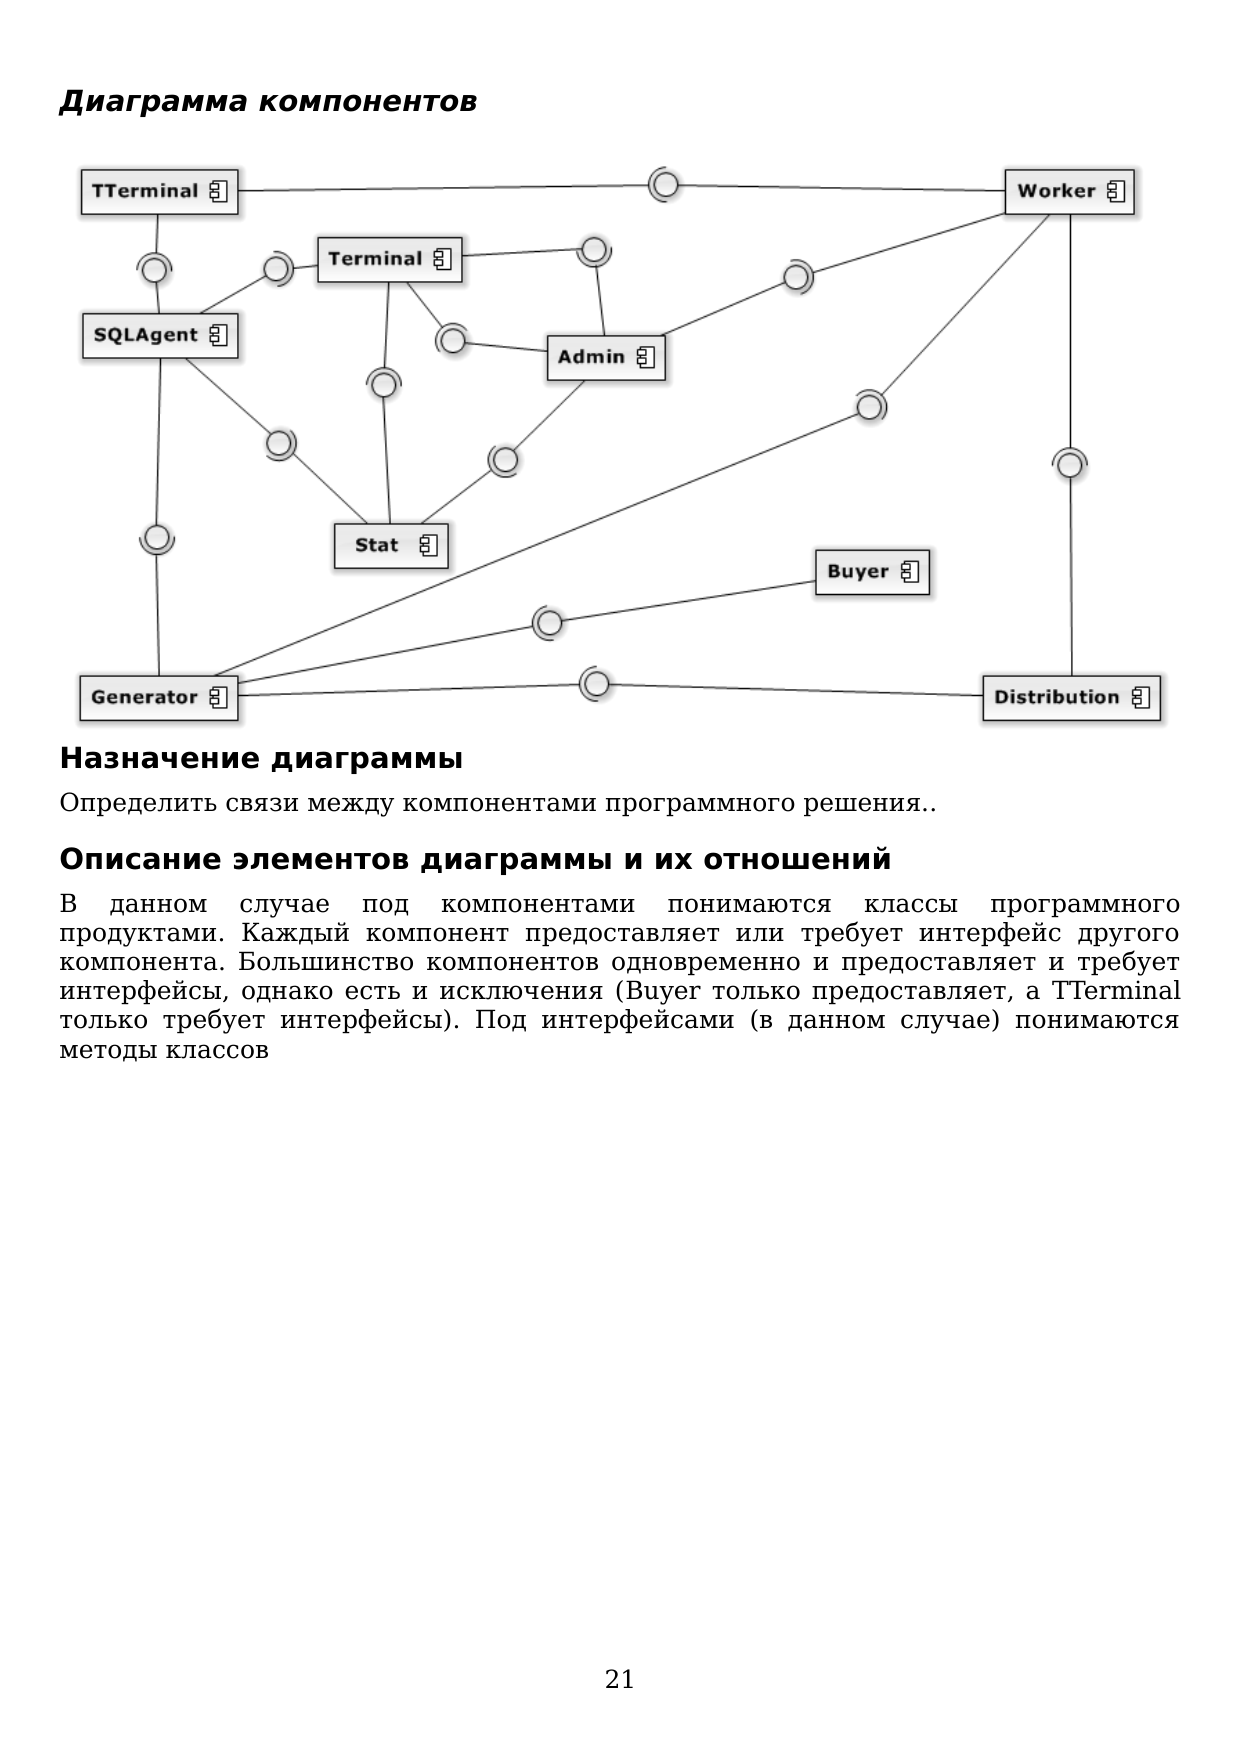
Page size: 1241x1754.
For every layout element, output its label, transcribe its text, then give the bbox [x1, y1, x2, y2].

text В данном случае под компонентами понимаются классы программного продуктами. Каждый компонент предоставляет или требует интерфейс другого компонента. Большинство компонентов одновременно и предоставляет и требует интерфейсы, однако есть и исключения (Buyer только предоставляет, а TTerminal только требует интерфейсы). Под интерфейсами (в данном случае) понимаются методы классов [59, 889, 1181, 1064]
subtitle Диаграмма компонентов [59, 84, 1181, 118]
subtitle Назначение диаграммы [59, 742, 1181, 776]
picture [59, 139, 1182, 742]
subtitle Описание элементов диаграммы и их отношений [59, 842, 1181, 876]
text Определить связи между компонентами программного решения.. [59, 788, 1181, 817]
